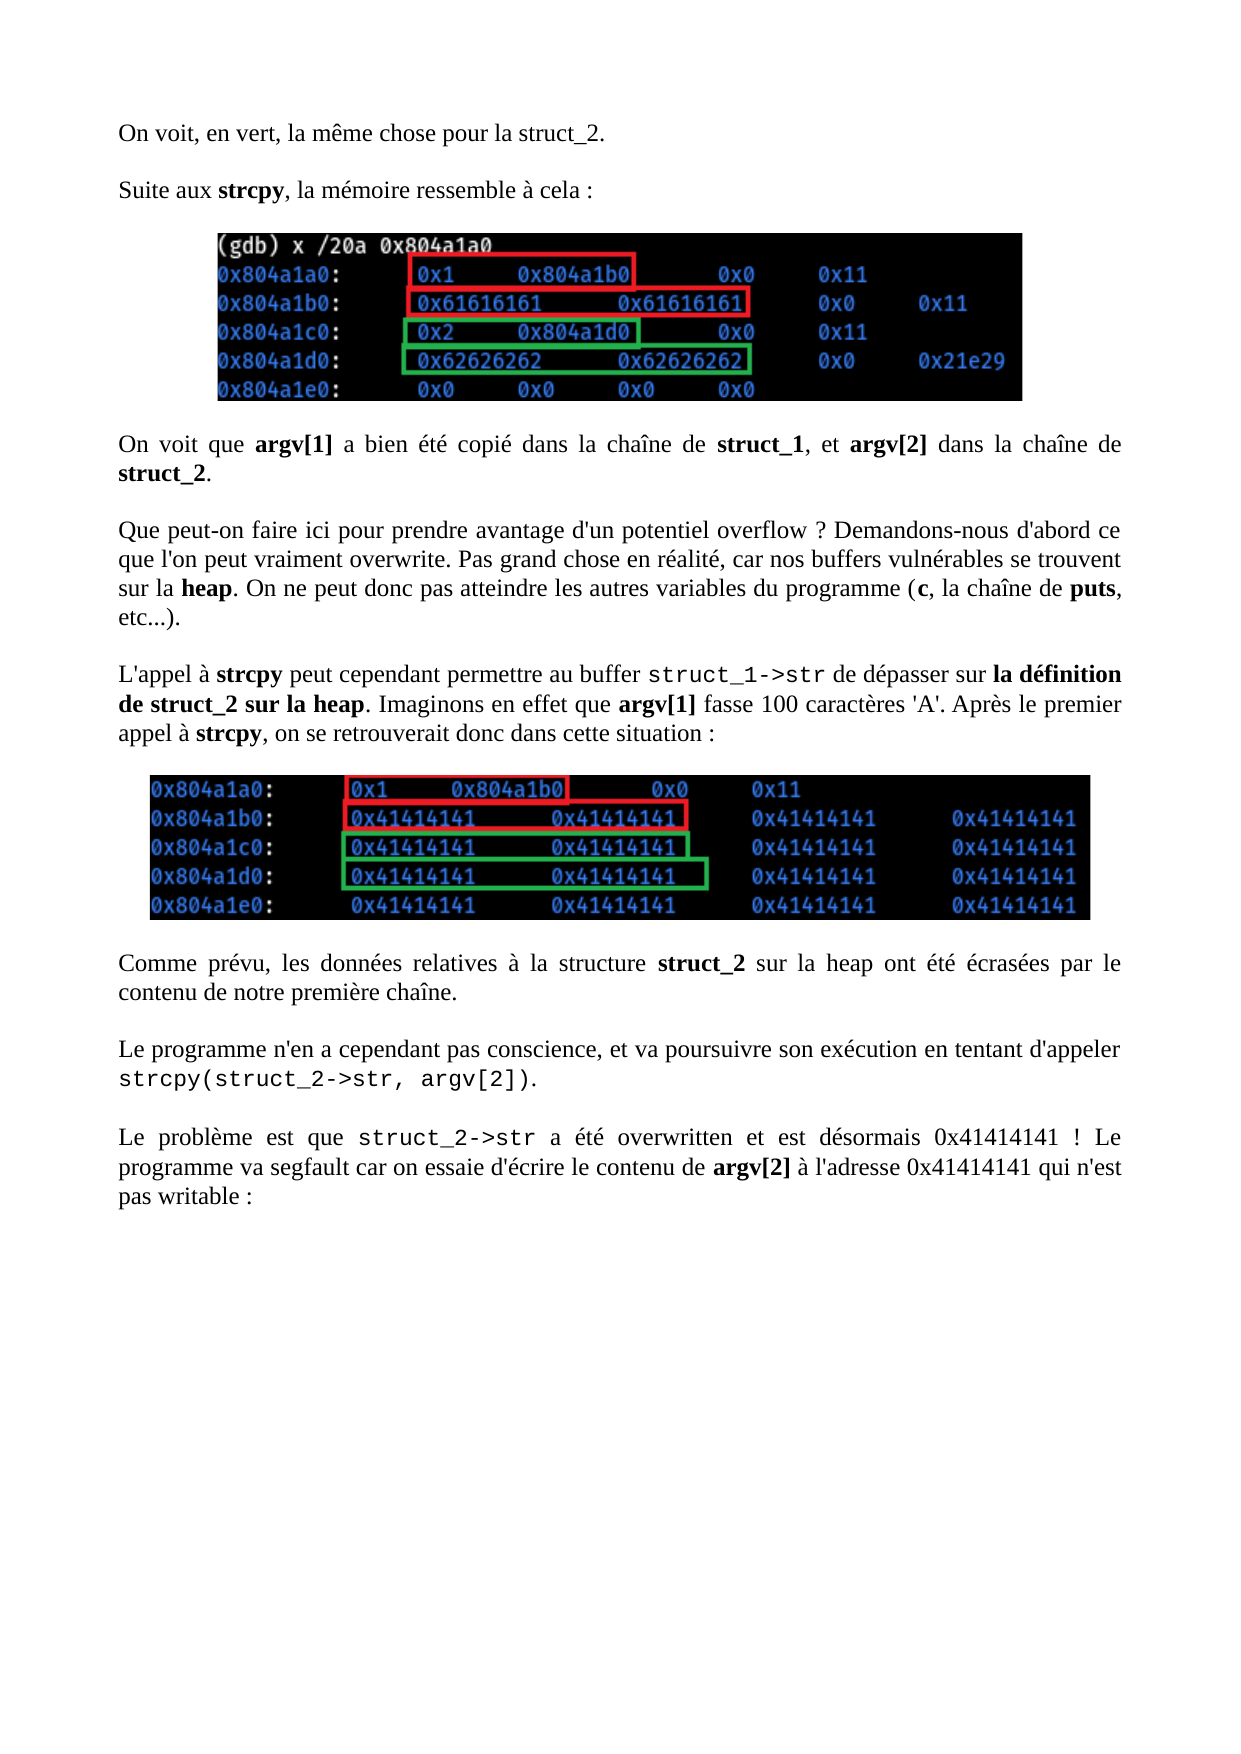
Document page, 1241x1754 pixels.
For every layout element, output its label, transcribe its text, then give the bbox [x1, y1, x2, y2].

text On voit que argv[1] a bien été copié dans la chaîne de struct_1, et argv[2] dans la chaîne de struct_2. [118, 429, 1122, 487]
text L'appel à strcpy peut cependant permettre au buffer struct_1->str de dépasser sur la définition de struct_2 sur la heap. Imaginons en effet que argv[1] fasse 100 caractères 'A'. Après le premier appel à strcpy, on se retrouverait donc dans cette situation : [118, 659, 1122, 747]
text Suite aux strcpy, la mémoire ressemble à cela : [118, 176, 1122, 204]
text On voit, en vert, la même chose pour la struct_2. [118, 118, 1122, 147]
text Le problème est que struct_2->str a été overwritten et est désormais 0x41414141 ! Le programme va segfault car on essaie d'écrire le contenu de argv[2] à l'adresse 0x41414141 qui n'est pas writable : [118, 1122, 1122, 1210]
text Que peut-on faire ici pour prendre avantage d'un potentiel overflow ? Demandons-nous d'abord ce que l'on peut vraiment overwrite. Pas grand chose en réalité, car nos buffers vulnérables se trouvent sur la heap. On ne peut donc pas atteindre les autres variables du programme (c, la chaîne de puts, etc...). [118, 515, 1122, 630]
text Comme prévu, les données relatives à la structure struct_2 sur la heap ont été écrasées par le contenu de notre première chaîne. [118, 948, 1122, 1006]
text Le programme n'en a cependant pas conscience, et va poursuivre son exécution en tentant d'appeler strcpy(struct_2->str, argv[2]). [118, 1034, 1122, 1093]
